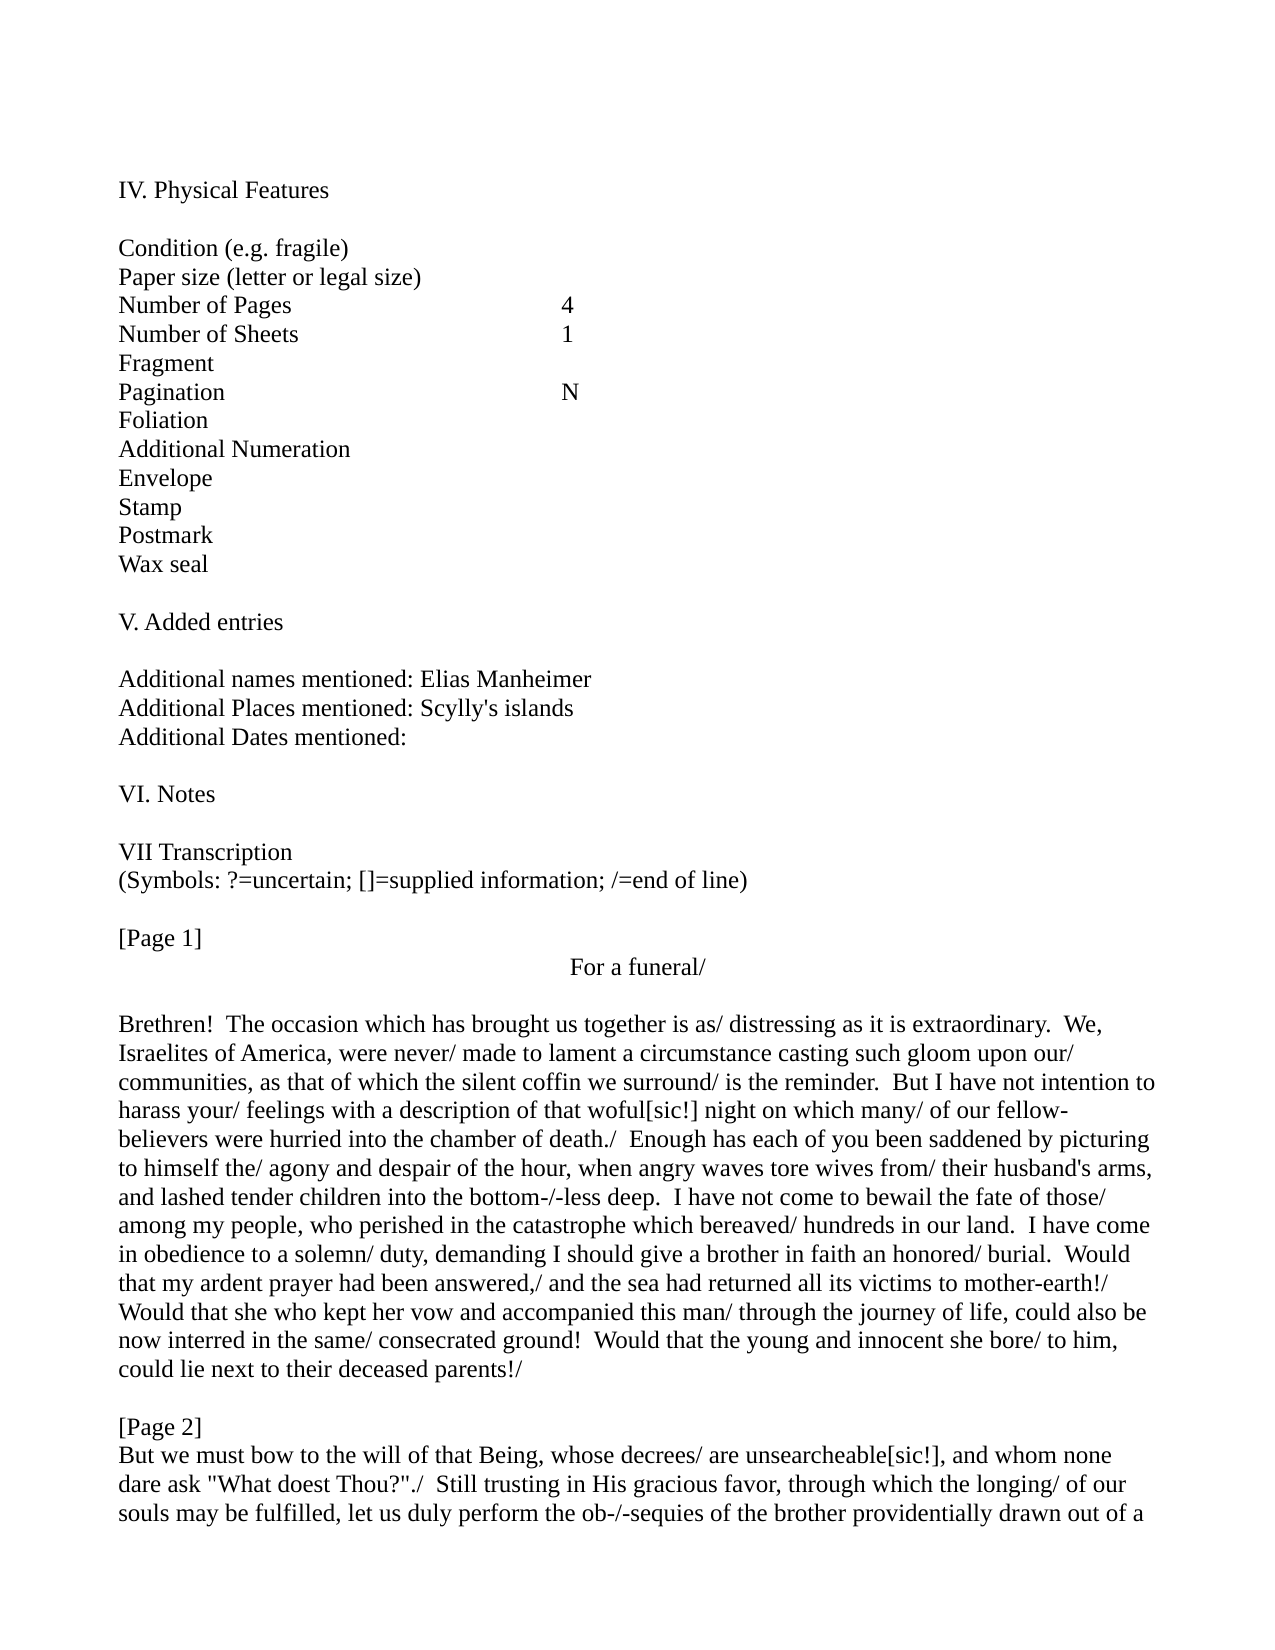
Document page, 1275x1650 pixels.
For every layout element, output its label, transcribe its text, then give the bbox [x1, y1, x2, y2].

text Fragment [118, 348, 1157, 377]
text For a funeral/ [118, 952, 1157, 981]
text Paper size (letter or legal size) [118, 262, 1157, 291]
text Envelope [118, 463, 1157, 492]
text Foliation [118, 406, 1157, 434]
text Number of Sheets 1 [118, 319, 1157, 348]
text Wax seal [118, 549, 1157, 578]
text [Page 1] [118, 923, 1157, 952]
text Additional names mentioned: Elias Manheimer [118, 664, 1157, 693]
text Additional Dates mentioned: [118, 722, 1157, 751]
text Pagination N [118, 377, 1157, 406]
text IV. Physical Features [118, 176, 1157, 204]
text But we must bow to the will of that Being, whose decrees/ are unsearcheable[sic!], and whom none dare ask "What doest Thou?"./ Still trusting in His gracious favor, through which the longing/ of our souls may be fulfilled, let us duly perform the ob-/-sequies of the brother providentially drawn out of a [118, 1441, 1157, 1527]
text Brethren! The occasion which has brought us together is as/ distressing as it is extraordinary. We, Israelites of America, were never/ made to lament a circumstance casting such gloom upon our/ communities, as that of which the silent coffin we surround/ is the reminder. But I have not intention to harass your/ feelings with a description of that woful[sic!] night on which many/ of our fellow-believers were hurried into the chamber of death./ Enough has each of you been saddened by picturing to himself the/ agony and despair of the hour, when angry waves tore wives from/ their husband's arms, and lashed tender children into the bottom-/-less deep. I have not come to bewail the fate of those/ among my people, who perished in the catastrophe which bereaved/ hundreds in our land. I have come in obedience to a solemn/ duty, demanding I should give a brother in faith an honored/ burial. Would that my ardent prayer had been answered,/ and the sea had returned all its victims to mother-earth!/ Would that she who kept her vow and accompanied this man/ through the journey of life, could also be now interred in the same/ consecrated ground! Would that the young and innocent she bore/ to him, could lie next to their deceased parents!/ [118, 1009, 1157, 1383]
text Additional Places mentioned: Scylly's islands [118, 693, 1157, 722]
text VI. Notes [118, 779, 1157, 808]
text Additional Numeration [118, 434, 1157, 463]
text VII Transcription [118, 837, 1157, 866]
text V. Added entries [118, 607, 1157, 636]
text Number of Pages 4 [118, 291, 1157, 319]
text Stamp [118, 492, 1157, 521]
text Condition (e.g. fragile) [118, 233, 1157, 262]
text Postma rk [118, 521, 1157, 549]
text [Page 2] [118, 1412, 1157, 1441]
text (Symbols: ?=uncertain; []=supplied information; /=end of line) [118, 866, 1157, 894]
